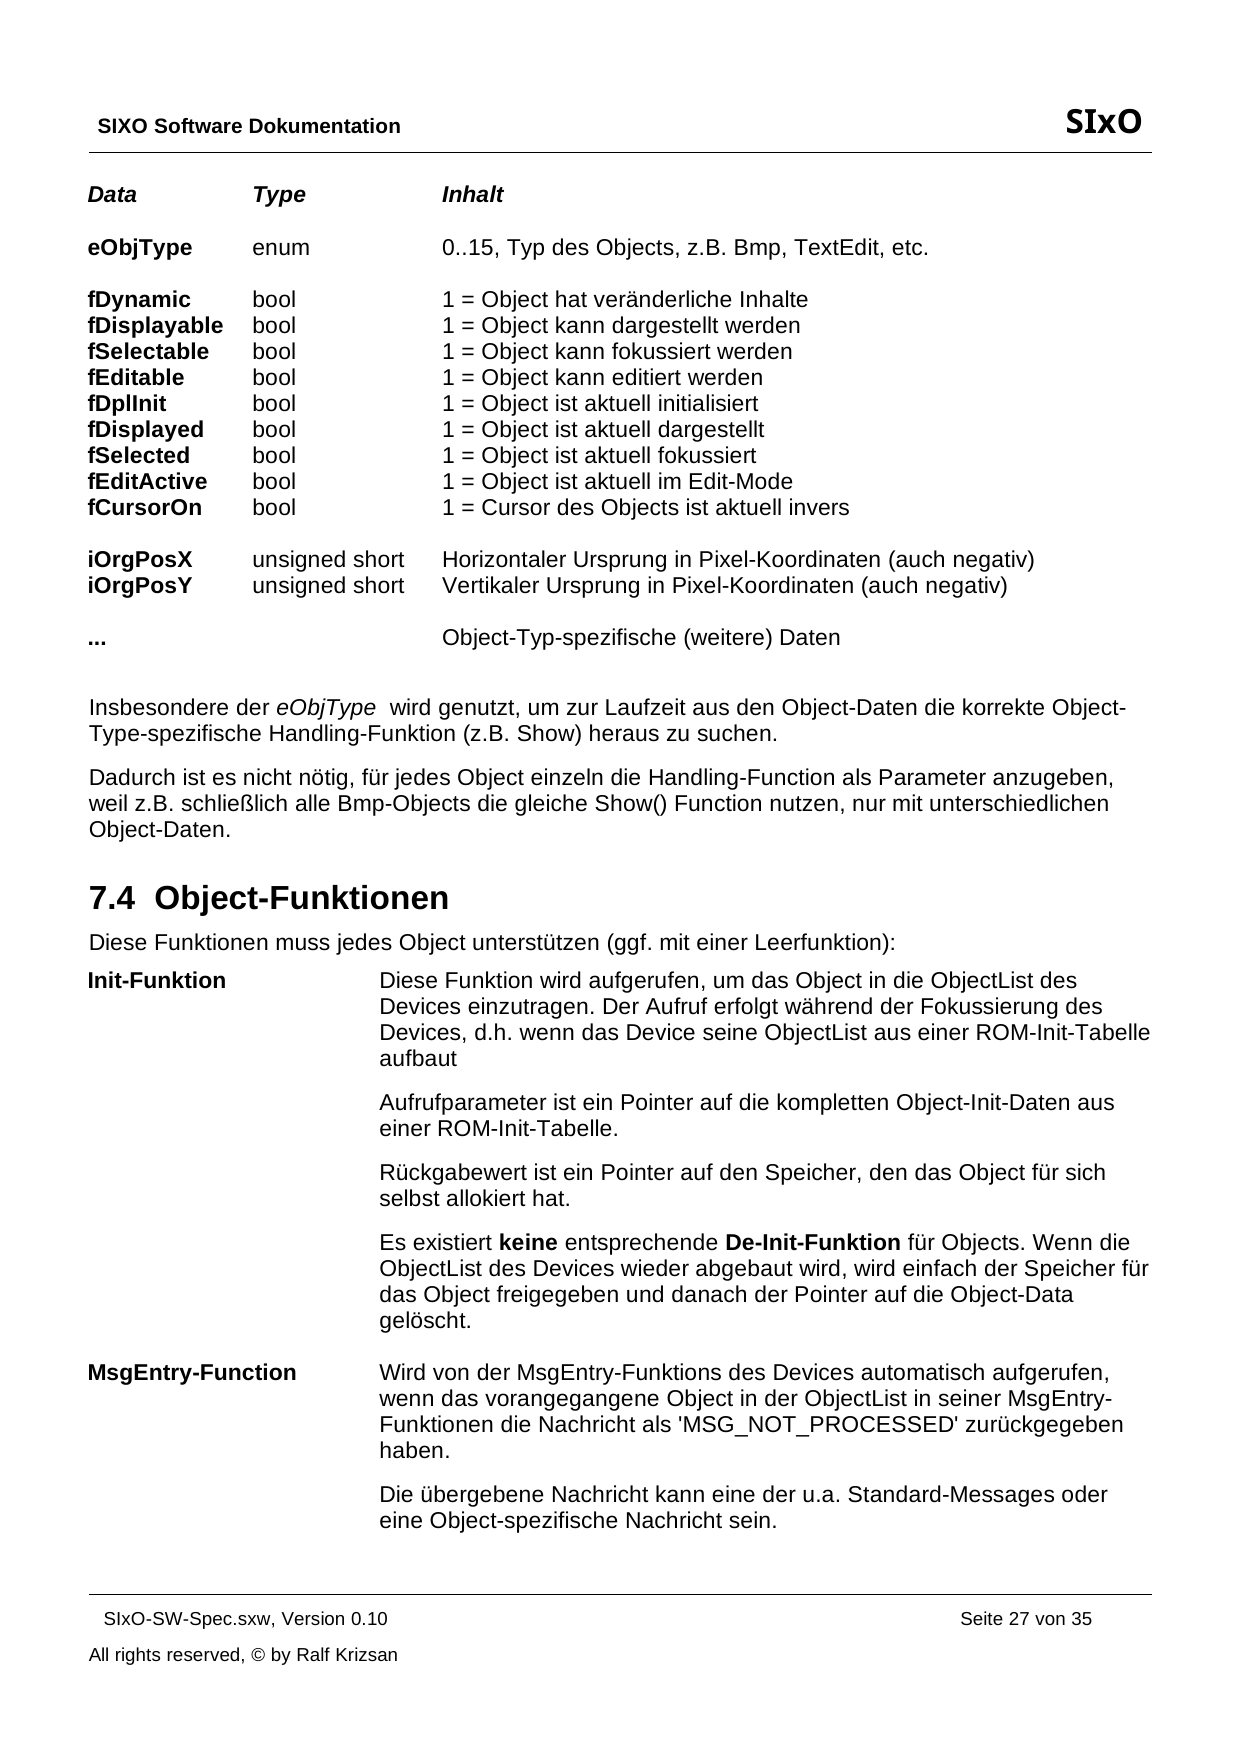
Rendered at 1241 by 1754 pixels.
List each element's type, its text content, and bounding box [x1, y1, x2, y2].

table_cell 1 = Object hat veränderliche Inhalte [442, 286, 1152, 312]
table_cell Horizontaler Ursprung in Pixel-Koordinaten (auch negativ) [442, 546, 1152, 572]
table_cell fDisplayed [87, 416, 252, 442]
text Insbesondere der eObjType wird genutzt, um zur Laufzeit aus den Object-Daten die korrekte Object-Type-spezifische Handling-Funktion (z.B. Show) heraus zu suchen. [88, 694, 1152, 746]
table_cell bool [252, 312, 442, 338]
table_cell bool [252, 468, 442, 494]
table_cell 1 = Object kann editiert werden [442, 364, 1152, 390]
table_cell bool [252, 364, 442, 390]
table_cell bool [252, 442, 442, 468]
table_cell enum [252, 234, 442, 286]
table_header Type [252, 182, 442, 234]
table_cell fEditable [87, 364, 252, 390]
table_cell unsigned short [252, 546, 442, 572]
table_cell Object-Typ-spezifische (weitere) Daten [442, 625, 1152, 651]
subtitle Object-Funktionen [88, 879, 1152, 916]
table_cell 1 = Object kann fokussiert werden [442, 338, 1152, 364]
table_cell fDisplayable [87, 312, 252, 338]
table_cell 1 = Object ist aktuell fokussiert [442, 442, 1152, 468]
table_header Data [87, 182, 252, 234]
table_cell 1 = Cursor des Objects ist aktuell invers [442, 494, 1152, 546]
table_cell fSelectable [87, 338, 252, 364]
table_cell fEditActive [87, 468, 252, 494]
table_header Init-Funktion [87, 968, 379, 1359]
table_cell bool [252, 416, 442, 442]
table_header Diese Funktion wird aufgerufen, um das Object in die ObjectList des Devices einzutragen. Der Aufruf erfolgt während der Fokussierung des Devices, d.h. wenn das Device seine ObjectList aus einer ROM-Init-Tabelle aufbaut Aufrufparameter ist ein Pointer auf die kompletten Object-Init-Daten aus einer ROM-Init-Tabelle. Rückgabewert ist ein Pointer auf den Speicher, den das Object für sich selbst allokiert hat. Es existiert keine entsprechende De-Init-Funktion für Objects. Wenn die ObjectList des Devices wieder abgebaut wird, wird einfach der Speicher für das Object freigegeben und danach der Pointer auf die Object-Data gelöscht. [379, 968, 1152, 1359]
text Diese Funktionen muss jedes Object unterstützen (ggf. mit einer Leerfunktion): [88, 929, 1152, 955]
table_cell [252, 625, 442, 651]
table_cell 0..15, Typ des Objects, z.B. Bmp, TextEdit, etc. [442, 234, 1152, 286]
table_cell unsigned short [252, 573, 442, 624]
text Dadurch ist es nicht nötig, für jedes Object einzeln die Handling-Function als Parameter anzugeben, weil z.B. schließlich alle Bmp-Objects die gleiche Show() Function nutzen, nur mit unterschiedlichen Object-Daten. [88, 764, 1152, 842]
table_cell bool [252, 390, 442, 416]
table_cell bool [252, 494, 442, 546]
table_cell Wird von der MsgEntry-Funktions des Devices automatisch aufgerufen, wenn das vorangegangene Object in der ObjectList in seiner MsgEntry-Funktionen die Nachricht als 'MSG_NOT_PROCESSED' zurückgegeben haben. Die übergebene Nachricht kann eine der u.a. Standard-Messages oder eine Object-spezifische Nachricht sein. [379, 1359, 1152, 1533]
table_cell iOrgPosY [87, 573, 252, 624]
table_cell Vertikaler Ursprung in Pixel-Koordinaten (auch negativ) [442, 573, 1152, 624]
table_cell iOrgPosX [87, 546, 252, 572]
table_cell 1 = Object ist aktuell initialisiert [442, 390, 1152, 416]
table_cell ... [87, 625, 252, 651]
table_header Inhalt [442, 182, 1152, 234]
table_cell 1 = Object kann dargestellt werden [442, 312, 1152, 338]
table_cell 1 = Object ist aktuell dargestellt [442, 416, 1152, 442]
table_cell fDplInit [87, 390, 252, 416]
table_cell fCursorOn [87, 494, 252, 546]
table_cell bool [252, 286, 442, 312]
table_cell fSelected [87, 442, 252, 468]
table_cell MsgEntry-Function [87, 1359, 379, 1533]
table_cell bool [252, 338, 442, 364]
table_cell fDynamic [87, 286, 252, 312]
table_cell 1 = Object ist aktuell im Edit-Mode [442, 468, 1152, 494]
table_cell eObjType [87, 234, 252, 286]
